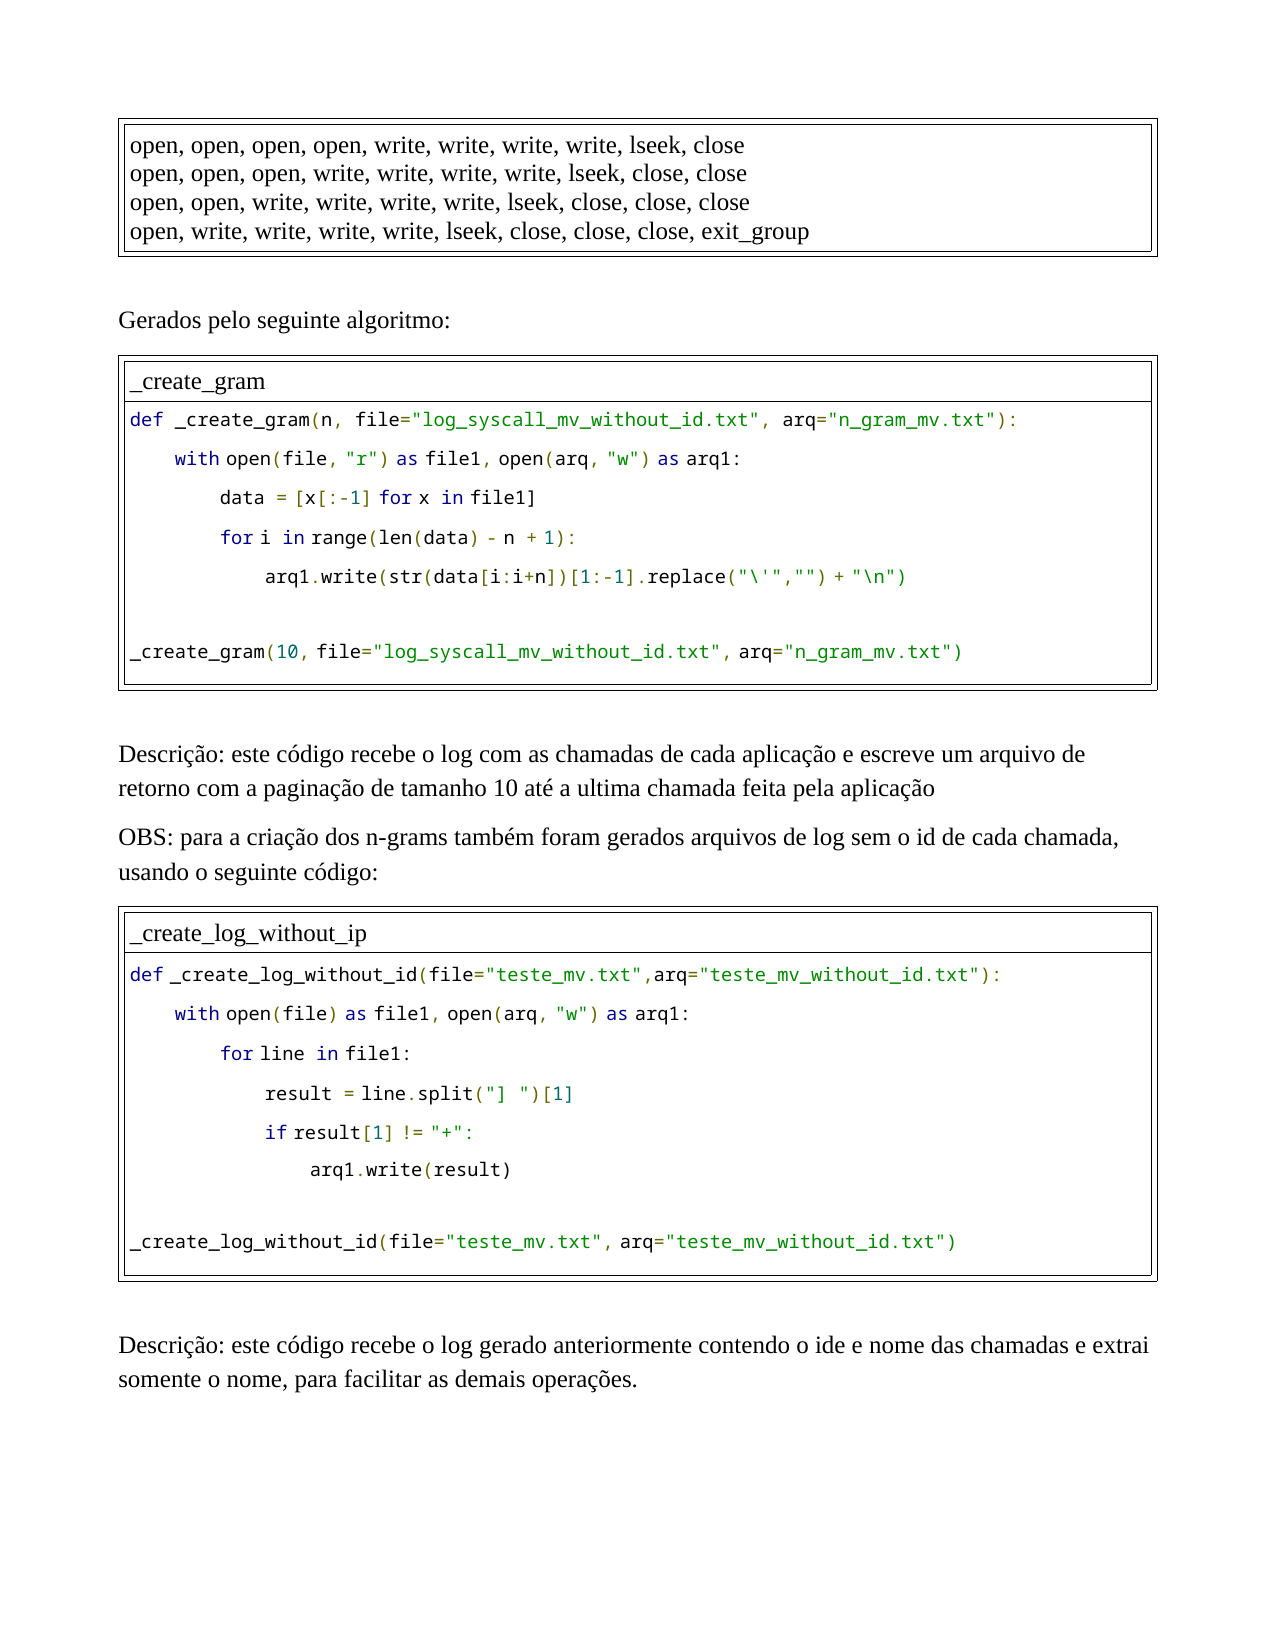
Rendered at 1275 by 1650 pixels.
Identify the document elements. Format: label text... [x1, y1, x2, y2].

text Descrição: este código recebe o log com as chamadas de cada aplicação e escreve um arquivo de retorno com a paginação de tamanho 10 até a ultima chamada feita pela aplicação [118, 739, 1157, 802]
table_header [119, 356, 1157, 690]
table_header [119, 119, 1157, 256]
table_cell def _create_log_without_id(file="teste_mv.txt",arq="teste_mv_without_id.txt"): with open(file) as file1, open(arq, "w") as arq1: for line in file1: result = line.split("] ")[1] if result[1] != "+": arq1.write(result) _create_log_without_id(file="teste_mv.txt", arq="teste_mv_without_id.txt") [125, 953, 1151, 1274]
text OBS: para a criação dos n-grams também foram gerados arquivos de log sem o id de cada chamada, usando o seguinte código: [118, 822, 1157, 886]
text Gerados pelo seguinte algoritmo: [118, 306, 1157, 334]
table_cell open, open, open, open, write, write, write, write, lseek, close open, open, open, write, write, write, write, lseek, close, close open, open, write, write, write, write, lseek, close, close, close open, write, write, write, write, lseek, close, close, close, exit_group [125, 125, 1151, 251]
table_header [119, 907, 1157, 1281]
table_header _create_gram [125, 362, 1151, 401]
text Descrição: este código recebe o log gerado anteriormente contendo o ide e nome das chamadas e extrai somente o nome, para facilitar as demais operações. [118, 1330, 1157, 1393]
table_header _create_log_without_ip [125, 913, 1151, 952]
table_cell def _create_gram(n, file="log_syscall_mv_without_id.txt", arq="n_gram_mv.txt"): with open(file, "r") as file1, open(arq, "w") as arq1: data = [x[:-1] for x in file1] for i in range(len(data) - n + 1): arq1.write(str(data[i:i+n])[1:-1].replace("\'","") + "\n") _create_gram(10, file="log_syscall_mv_without_id.txt", arq="n_gram_mv.txt") [125, 402, 1151, 684]
